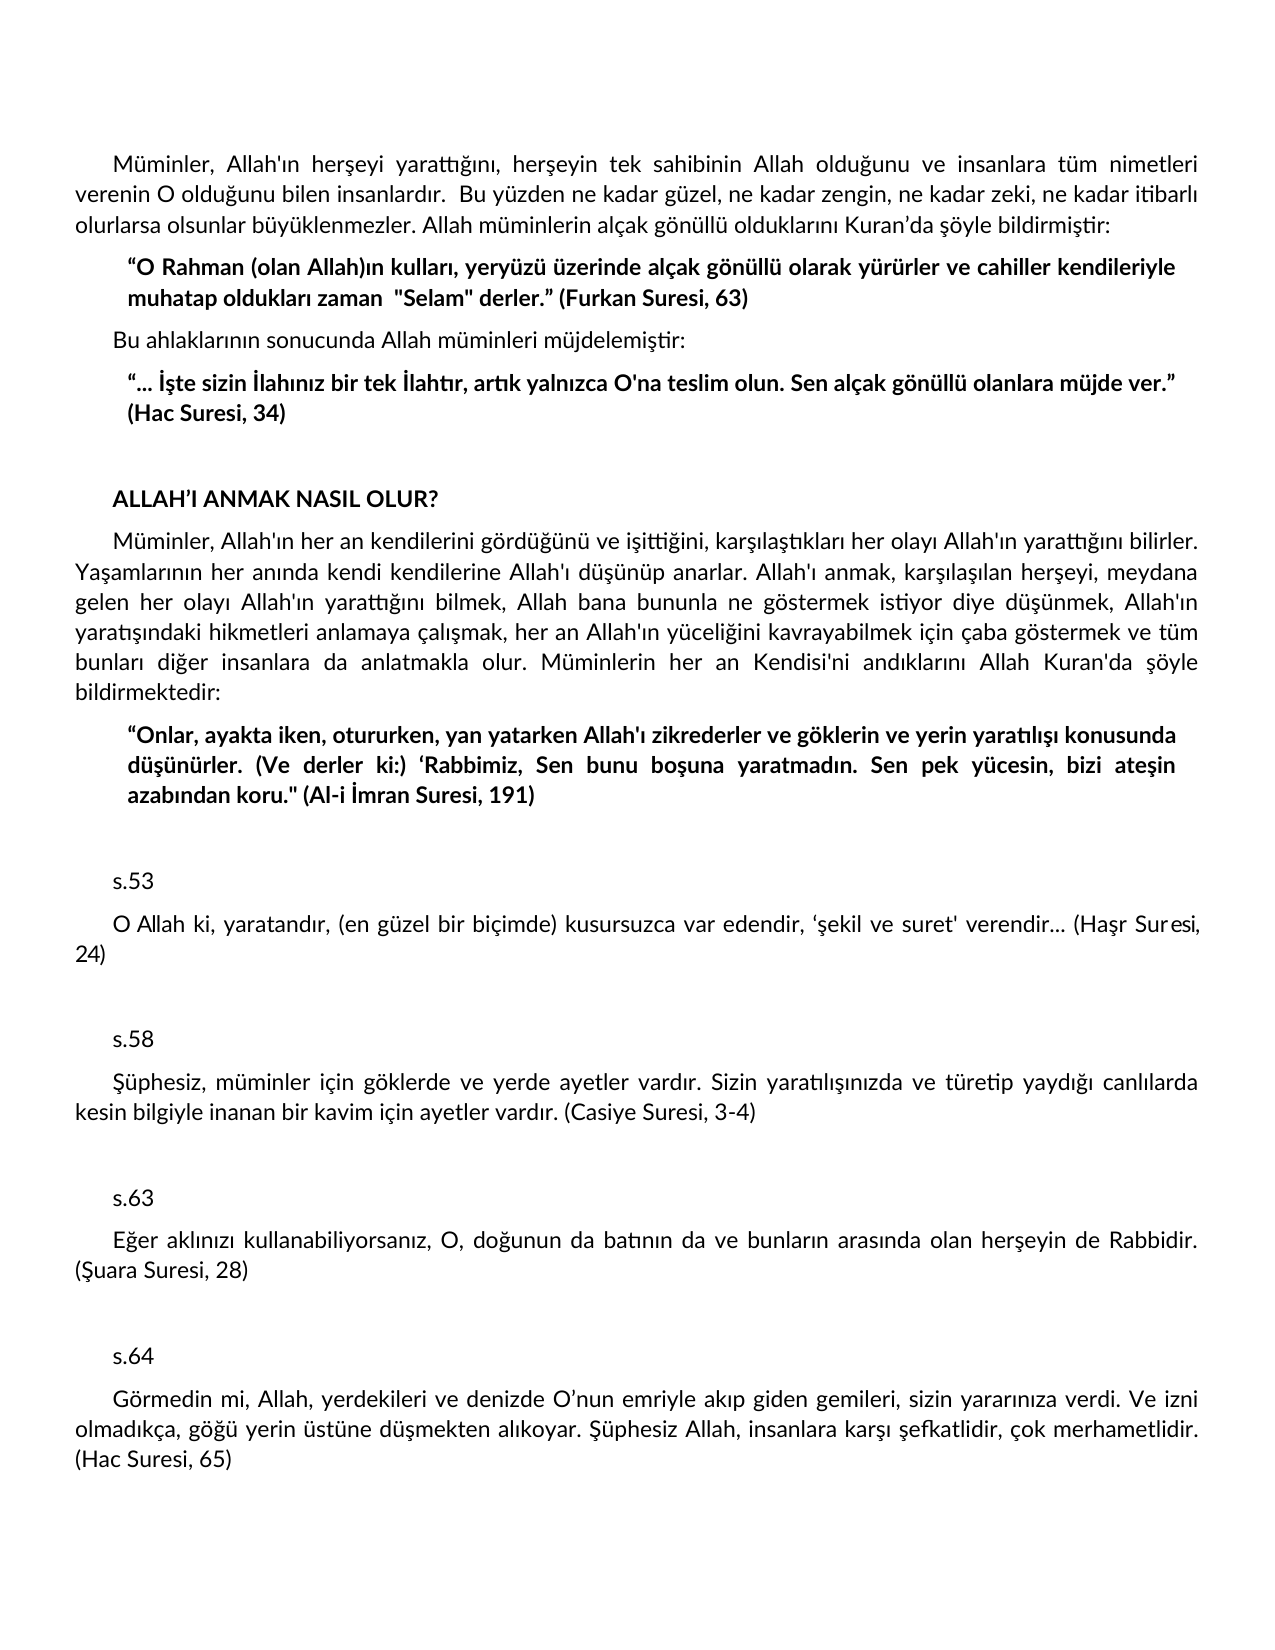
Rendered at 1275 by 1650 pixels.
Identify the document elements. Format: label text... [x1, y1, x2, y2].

text Müminler, Allah'ın herşeyi yarattığını, herşeyin tek sahibinin Allah olduğunu ve insanlara tüm nimetleri verenin O olduğunu bilen insanlardır. Bu yüzden ne kadar güzel, ne kadar zengin, ne kadar zeki, ne kadar itibarlı olurlarsa olsunlar büyüklenmezler. Allah müminlerin alçak gönüllü olduklarını Kuran’da şöyle bildirmiştir: [75, 150, 1200, 238]
text O Allah ki, yaratandır, (en güzel bir biçimde) kusursuzca var edendir, ‘şekil ve suret' verendir... (Haşr Suresi, 24) [75, 909, 1200, 967]
text s.64 [75, 1342, 1200, 1369]
text “... İşte sizin İlahınız bir tek İlahtır, artık yalnızca O'na teslim olun. Sen alçak gönüllü olanlara müjde ver.” (Hac Suresi, 34) [127, 369, 1177, 426]
text “Onlar, ayakta iken, otururken, yan yatarken Allah'ı zikrederler ve göklerin ve yerin yaratılışı konusunda düşünürler. (Ve derler ki:) ‘Rabbimiz, Sen bunu boşuna yaratmadın. Sen pek yücesin, bizi ateşin azabından koru." (Al-i İmran Suresi, 191) [127, 721, 1177, 809]
text s.63 [75, 1183, 1200, 1211]
text Eğer aklınızı kullanabiliyorsanız, O, doğunun da batının da ve bunların arasında olan herşeyin de Rabbidir. (Şuara Suresi, 28) [75, 1226, 1200, 1284]
text s.53 [75, 867, 1200, 894]
text “O Rahman (olan Allah)ın kulları, yeryüzü üzerinde alçak gönüllü olarak yürürler ve cahiller kendileriyle muhatap oldukları zaman "Selam" derler.” (Furkan Suresi, 63) [127, 253, 1177, 311]
text Müminler, Allah'ın her an kendilerini gördüğünü ve işittiğini, karşılaştıkları her olayı Allah'ın yarattığını bilirler. Yaşamlarının her anında kendi kendilerine Allah'ı düşünüp anarlar. Allah'ı anmak, karşılaşılan herşeyi, meydana gelen her olayı Allah'ın yarattığını bilmek, Allah bana bununla ne göstermek istiyor diye düşünmek, Allah'ın yaratışındaki hikmetleri anlamaya çalışmak, her an Allah'ın yüceliğini kavrayabilmek için çaba göstermek ve tüm bunları diğer insanlara da anlatmakla olur. Müminlerin her an Kendisi'ni andıklarını Allah Kuran'da şöyle bildirmektedir: [75, 527, 1200, 706]
text ALLAH’I ANMAK NASIL OLUR? [75, 484, 1200, 512]
text Görmedin mi, Allah, yerdekileri ve denizde O’nun emriyle akıp giden gemileri, sizin yararınıza verdi. Ve izni olmadıkça, göğü yerin üstüne düşmekten alıkoyar. Şüphesiz Allah, insanlara karşı şefkatlidir, çok merhametlidir. (Hac Suresi, 65) [75, 1384, 1200, 1472]
text Bu ahlaklarının sonucunda Allah müminleri müjdelemiştir: [75, 326, 1200, 353]
text s.58 [75, 1025, 1200, 1052]
text Şüphesiz, müminler için göklerde ve yerde ayetler vardır. Sizin yaratılışınızda ve türetip yaydığı canlılarda kesin bilgiyle inanan bir kavim için ayetler vardır. (Casiye Suresi, 3-4) [75, 1068, 1200, 1125]
